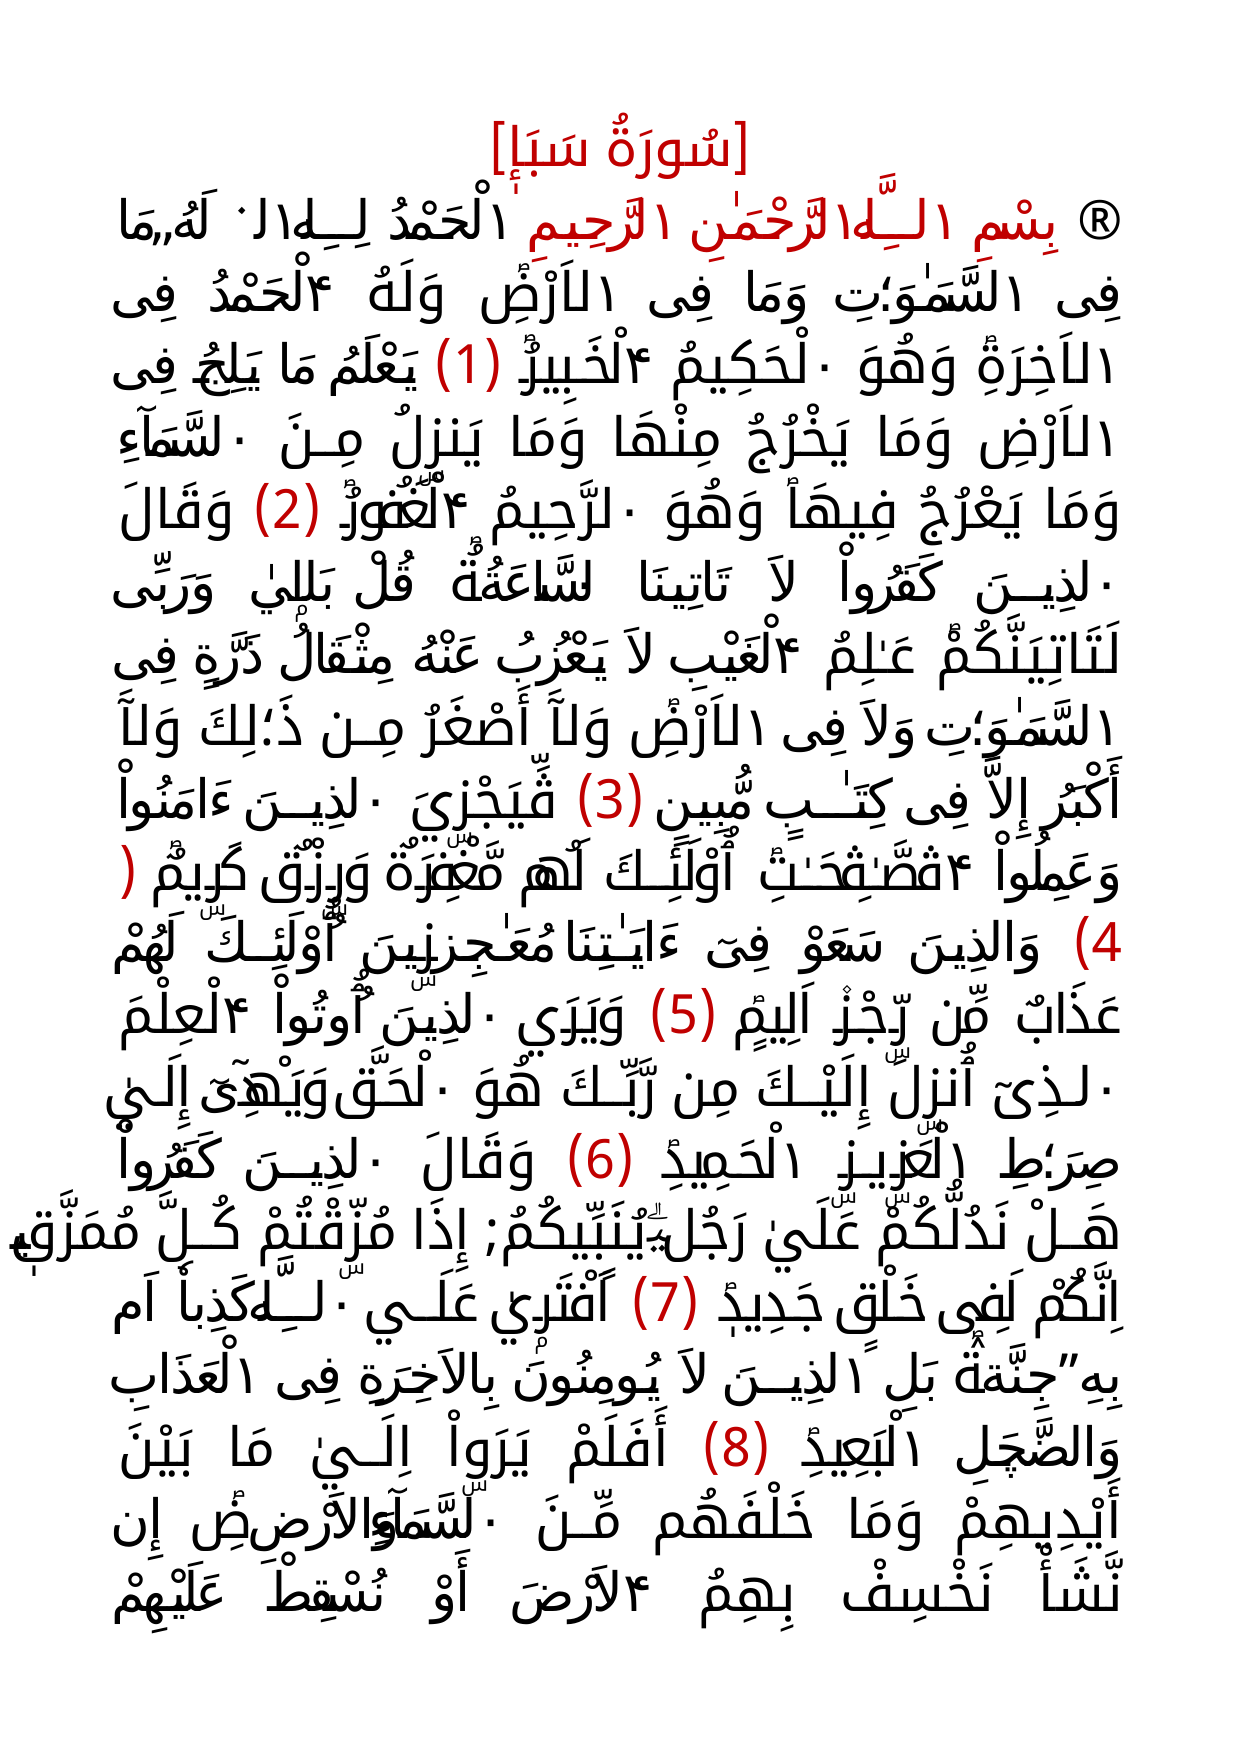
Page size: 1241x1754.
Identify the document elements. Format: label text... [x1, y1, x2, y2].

subtitle [سُورَةُ سَبَإٖ] [118, 118, 1122, 189]
text ® بِسْمِ ۱للَّهِ ۱لرَّحْمَـٰنِ ۱لرَّحِيمِ ۱لْحَمْدُ لِلهِ ۱ﻟ﮲ لَهُ„ مَا فِى ۱لسَّمَـٰوَ؛تِ وَمَا فِى ۱لاَرْضِؐ وَلَهُ ۴لْحَمْدُ فِى ۱لاَخِرَةِؐ وَهُوَ ۰لْحَكِيمُ ۴لْخَبِيرُؐ (1) يَعْلَمُ مَا يَلِجُ فِى ۱لاَرْضِ وَمَا يَخْرُجُ مِنْهَا وَمَا يَنزۣلُ مِــنَ ۰لسَّمَآءِ وَمَا يَعْرُجُ فِيهَاؐ وَهُوَ ۰لرَّحِيمُ ۴لْغَفُورُؐ (2) وَقَالَ ۰لذِيــنَ كَفَرُواْ لاَ تَاتِينَا ۰لسَّاعَةُؐ قُلْ بَلۭيٰ وَرَبِّى لَتَاتِيَنَّكُمْؐ عَـٰلِمُ ۴لْغَيْبِ لاَ يَعْزُبُ عَنْهُ مِثْقَالُ ذَرَّةٍ فِى ۱لسَّمَـٰوَ؛تِ وَلاَ فِى ۱لاَرْضِؐ وَلآَ أَصْغَرُ مِــن ذَ؛لِكَ وَلآَ أَكْبَرُ إِلاَّ فِى كِتَـٰــبٍ مُّبِينٍ (3) ڤِّيَجْزۣيَ ۰لذِيــنَ ءَامَنُواْ وَعَمِلُواْ ۴ڤصَّـٰڤِحَـٰتِؐ ٱُوْلَئِــكَ لَهُم مَّغْفِرَةٌ وَرۣزْقٌ كَرۣيمٌؐ (4) وَالذِينَ سَعَوْ فِىٓ ءَايَـٰتِنَا مُعَـٰجِزۣينَ ٱُوْلَئِــكَ لَهُمْ عَذَابٌ مِّن رّۣجْز۫ اَلِيمٍؐ (5) وَيَرَي ۰لذِينَ ٱُوتُواْ ۴لْعِلْمَ ۰ﻟـذِىٓ ٱُنزۣلَ إِلَيْــكَ مِن رَّبِّــكَ هُوَ ۰لْحَقَّ وَيَهْدِﻯٓ إِلَـيٰ صِرَ؛طِ ۱لْعَزۣيـزۣ ۱لْحَمِيدِؐ (6) وَقَالَ ۰لذِيــنَ كَفَرُواْ هَــلْ نَدُلُّكُمْ عَلَيٰ رَجُلٍ يُنَبِّيؖكُمُ; إِذَا مُزّۣقْتُمْ كُــلَّ مُمَزَّقٖ اِنَّكُمْ لَفِى خَلْقٍ جَدِيدٖؐ (7) اَفْتَرۭيٰ عَلَــي ۰للَّهِ كَذِباٗ اَم بِهِ” جِنَّةٛؐ بَلِ ۱لذِيــنَ لاَ يُومِنُونَ بِالاَخِرَةِ فِى ۱لْعَذَابِ وَالضَّچَلِ ۱لْبَعِيدِؐ (8) أَفَلَمْ يَرَوۣاْ اِلَــيٰ مَا بَيْنَ أَيْدِيهِمْ وَمَا خَلْفَهُم مِّــنَ ۰لسَّمَآءِ وَالاَرْضِؐ إِن نَّشَأْ نَخْسِفْ بِهِمُ ۴لاَرْضَ أَوْ نُسْقِطْ عَلَيْهِمْ كِسْفاً مِّــنَ ۰لسَّمَآءِؐ انَّ فِى ذَ؛لِكَ ءَلاَيَةً لِّكُلِّ عَبْدٍ مُّنِيبٍؐ (9) © وَلَقَدَ —اتَيْنَا دَاوُﹼدَ مِنَّا فَضْلًا يَـٰجِبَالُ أَوّۣبِى مَعَهُ„ وَالطَّيْرَؐ وَأَلَنَّا لَهُ ۴لْحَدِيدَ (10) أَنِ 'عْمَلْ سَـٰبِغَـٰــتٍ وَقَدِّرْ فِى ۱لسَّرْدِؐ وَاعْمَلُواْ صَـٰڤِحاٗؐ اِنِّى بِمَا تَعْمَلُونَ بَصِيرٌؐ (11) وَلِسُلَيْمَـٰنَ ۰لرّۣيحَ غُدُوُّهَا شَهْرٌ وَرَوَاحُهَا شَهْرٌؐ وَأَسَلْنَا لَهُ„ عَيْنَ ۰لْقِطْرۣؐ وَمِنَ ۰لْجِــنّۣ مَنْ يَّعْمَلُ بَيْنَ يَدَيْهِ بِإِذْنِ رَبِّهِؐ” وَمَنْ يَّزۣغْ مِنْهُمْ عَنَ اَمْرۣنَا نُذِقْهُ مِــنْ عَذَابِ ۱لسَّعِيرۣؐ (12) يَعْمَلُونَ لَهُ„ مَا يَشَآءُ مِــن مَّحَـٰرۣيبَ وَتَمَـٰثِيلَ وَجِفَانٍ كَالْجَوَابِ” وَقُدُورٍ رَّاسِيَـٰتٖؐ 'عْمَلُوٓاْ ءَالَ دَاوُﹼدَؐ شُكْراًؐ وَقَلِيلٌ مِّنْ عِبَادِيَ ۰لشَّكُورُؐ (13) فَلَمَّا قَضَيْنَا عَلَيْهِ ۱لْمَوْتَ مَا دَلَّهُمْ عَلَيٰ مَوْتِهِ“ إِلاَّ دَآبَّةُ ۴لاَرْضضضِ تَاكُلُ مِنسَاتَهُؐ, فَلَمَّا خَرَّ تَبَيَّنَتِ ۱لْجِنُّ أَن لَّوْ كَانُواْ يَعْلَمُونَ ۰لْغَيْبَ مَا لَبِثُواْ فِى ۱لْعَذَابِ ۱لْمُهِينِؐ (14) لَقَدْ كَانَ لِسَبَإٍ فِى مَسَـٰكِنِهِمُ; ءَايَةٌؐ جَنَّتَـٰــنۣ عَنْ يَّمِينٍ وَشِمَالٍؐ كُلُواْ مِن رّۣزْقِ رَبِّكُمْ وَاشْكُرُواْ لَهُؐ, بَلْدَةٌ طَيِّبَةٌ وَرَبّﹲ غَفُورٌؐ (15) فَأَعْرَضُواْ فَأَرْسَلْنَا عَلَيْهِمْ سَيْــلَ ۰لْعَرۣمِؐ وَبَدَّلْنَـٰهُم بِجَنَّتَيْهِمْ جَنَّتَيْنِ ذَوَاتَــيُ ۷كْــل۫ خَمْطٍ وَأَثْلٍ وَشَيْءٍ مِّن سِدْرٍ قَلِيــلٍؐ (16) ذَ؛لِكَ جَزَيْنَـٰهُم بِمَا كَفَرُواْؐ وَهَلْ يُجَـٰزۭيٰٓ إِلاَّ ۰لْكَفُورُؐ (17) ® وَجَعَلْنَا بَيْنَهُمْ وَبَيْنَ ۰لْقُرَي ۰لتِى بَـٰرَكْنَا فِيهَا قُريً ظَـٰهِرَةً وَقَدَّرْنَا فِيهَا ۰لسَّيْرَؐ سِيرُواْ فِيهَا لَيَالِيَ وَأَيَّاماٗ —امِنِينَؐ (18) فَقَالُواْ رَبَّنَا بَـٰعِدْ بَيْــنَ أَسْفۭارۣنَا وَظَلَمُوٓاْ أَنفُسَهُمْ فَجَعَلْنَـٰهُمُ; أَحَادِيثَ وَمَزَّقْنَـٰهُمْ كُلَّ مُمَزَّقٖؐ اِنَّ فِى ذَ؛لِــكَ ءَلاَيَـٰتٍ لِّكُــلّۣ صَبّۭارٍ شَكُورٍؐ (19) وَلَقَدْ صَدَقَ عَلَيْهِمُ; إِبْلِيــسُ ظَنَّهُ„ فَاتَّبَعُوهُ إِلاَّ فَرۣيقاً مِّنَ ۰لْمُومِنِينَؐ (20) وَمَا كَانَ لَهُ„ عَلَيْهِم مِّــن سُلْطَـٰــن۫ اِلاَّ لِنَعْلَمَ مَنْ يُّومِـنُ بِالاَخِرَةِ مِمَّنْ هُوَ مِنْهَا فِى شَكّؐ؊ وَرَبُّــكَ عَلَــيٰ كُلِّ شَيْءٖ حَفِيظٌؐ (21) قُــلُ ۶دْعُواْ ۴لذِينَ زَعَمْتُم مِّن دُونِ ۱للَّهِؐ لاَ يَمْلِكُونَ مِثْقَالَ ذَرَّةٍ فِى ۱لسَّمَـٰوَ؛تِ وَلاَ فِى ۱لاَرْضِؐ وَمَا لَهُمْ فِيهِمَا مِن شِرْكككٍؐ وَمَا لَهُ„ مِنْهُم مِّــن ظَهِيرٍؐ (22) وَلاَ تَنفَعُ ۴لشَّفَـٰعَةُ عِندَهُ; إِلاَّ لِمَنَ اَذِنَ لَهُؐ, حَتَّيٰٓ إِذَا فُزّۣعَ عَــن قُلُوبِهِمْ قَالُواْ مَاذَا قَالَ رَبُّكُمْ قَالُواْ ۴لْحَقَّؐ وَهُوَ ۰لْعَلِيُّ ۴لْكَبِيرُؐ (23) ¤ قُلْ مَنْ يَّرْزُقُكُم مِّــنَ ۰لسَّمَـٰوَ؛تِ وَالاَرْضِ قُلِ ۱للَّهُؐ وَإِنَّآ أَوۣ اِيَّاكُمْ لَعَلَــيٰ هُديٗ اَوْ فِى ضَچَلٍ مُّبِينٍؐ (24) قُل لاَّ تُسْـَٔلُونَ عَمَّآ أَجْرَمْنَا وَلاَ نُسْـَٔــلُ عَمَّا تَعْمَلُونَؐ (25) قُلْ يَجْمَعُ بَيْنَنَا رَبُّنَا ثُمَّ يَفْتَحُ بَيْنَنَا بِالْحَقﱢّؐ وَهُوَ ۰لْفَتَّاحُ ۴لْعَلِيمُؐ (26) قُلَ اَرُونِــيَ ۰لذِيــنَ أَلْحَقْتُم بِهِ” شُرَكَآءَ كَلؐاَّ بَلْ هُوَ ۰للَّهُ ۴لْعَزۣيزُ ۴لْحَكِيمُؐ (27) وَمَآ أَرْسَلْنَـٰــكَ إِلاَّ كَآفَّةً لِّلنَّاسِ بَشِيراً وَنَذِيراًؐ وَچَكِــنَّ أَكْثَرَ ۰لنَّاسسسِ لاَ يَعْلَمُونَؐ (28) وَيَقُولُونَ مَتۭيٰ هَـٰذَا ۰لْوَعْدُ إِن كُنتُمْ صَـٰدِقِينَؐ (29) قُــل لَّكُم مِّيعَادُ يَوْمٍ لاَّ تَسْتَـٰخِرُونَ عَنْهُ سَاعَةً وَلاَ تَسْتَقْدِمُونَؐ (30) وَقَالَ ۰لذِينَ كَفَرُواْ لَن نُّومِنَ بِهَـٰذَا ۰لْقُرْءَانِ وَلاَ بِاﻟ﮲ بَيْنَ يَدَيْهِؐ وَلَوْ تَرۭيٰٓ إِذِ ۱لظَّـٰلِمُونَ مَوْقُوفُونَ عِندَ رَبِّهِمْ يَرْجِعُ بَعْضُهُمُ; إِلَيٰ بَعْـضٖ ۱لْقَوْلَؐ يَقُولُ ۴لذِيــنَ ۸سْتُضْعِفُواْ لِلذِينَ "سْتَكْبَرُواْ لَوْلآَ أَنتُمْ لَكُنَّا مُومِنِينَؐ (31) قَالَ ۰لذِيـنَ "سْتَكْبَرُواْ لِلذِينَ ۸سْتُضْعِفُوٓاْ أَنَحْــنُ صَدَدْنَـٰكُمْ عَـنِ ۱لْهُدۭيٰ بَعْدَ إِذْ جَآءَكُم بَــلْ كُنتُم مُّجْرۣمِينَؐ (32) وَقَالَ ۰لذِيــنَ ۸سْتُضْعِفُواْ لِلذِيـنَ "سْتَكْبَرُواْ بَــلْ مَكْرُ ۴ليْلِ وَالنَّهۭارۣ إِذْ تَامُرُونَنَآ أَن نَّكْفُرَ بِاللَّهِ وَنَجْعَلَ لَهُ; أَندَاداًؐ وَأَسَرُّواْ ۴لنَّدَامَةَ لَمَّا رَأَوُاْ ۴لْعَذَابَؐ وَجَعَلْنَا ۰لاَغْچَلَ فِىٓ أَعْنَاقِ ۱لذِيــنَ كَفَرُواْؐ هَلْ يُجْزَوْنَ إِلاَّ مَا كَانُواْ يَعْمَلُونَؐ (33) وَمَآ أَرْسَلْنَا فِى قَرْيَةٍ مِّن نَّذِير۫ اِلاَّ قَالَ مُتْرَفُوهَآ إِنَّا بِمَآ ٱُرْسِلْتُم بِهِ” كَـٰفِرُونَؐ (34) وَقَالُواْ نَحْــنُ أَكْثَرُ أَمْوَ؛لًا وَأَوْچَداً وَمَا نَحْـنُ بِمُعَذَّبِينَؐ (35) قُلِ اِنَّ رَبِّى يَبْسُطُ ۴لرّۣزْقَ لِمَنْ يَّشَآءُ وَيَقْدِرُؐ وَچَكِــنَّ أَكْثَرَ ۰لنَّاسِ لاَ يَعْلَمُونَؐ (36) ® وَمَآ أَمْوَ؛لُكُمْ وَلآَ أَوْچَدُكُم بِالتِى تُقَرّۣبُكُمْ عِندَنَا زُلْفۭيٰٓ إِلاَّ مَــنَ —امَنَ وَعَمِــلَ صَـٰڤِحاً فَٱُوْلَئِــكَ لَهُمْ جَزَآءُ ۴لضِّعْفِ بِمَا عَمِلُواْ وَهُمْ فِى ۱لْغُرُفَـٰتِ ءَامِنُونَؐ (37) وَالذِينَ يَسْعَوْنَ فِىٓ ءَايَـٰتِنَا مُعَـٰجِزۣينَ ٱُوْلَئِــكَ فِى ۱لْعَذَابِ مُحْضَرُونَؐ (38) قُلِ اِنَّ رَبِّى يَبْسُطُ ۴لرّۣزْقَ لِمَنْ يَّشَآءُ مِنْ عِبَادِهِ” وَيَقْدِرُ لَهُؐ, وَمَآ أَنفَقْتُم مِّــن شَيْءٍ فَهُوَ يُخْلِفُهُؐ, وَهُوَ خَيْرُ ۴لرَّ؛زۣقِينَؐ (39) وَيَوْمَ نَحْشُرُهُمْ جَمِيعاً ثُمَّ نَقُولُ لِلْمَلَئِكَةِ أَهَـٰٓؤُلآَءِ ايَّاكُمْ كَانُواْ يَعْبُدُونَؐ (40) قَالُواْ سُبْحَـٰنَــكَ أَنتَ وَلِيُّنَا مِن دُونِهِمؐ بَــلْ كَانُواْ يَعْبُدُونَ ۰لْجِــنَّؐ أَكْثَرُهُم بِهِم مُّومِنُونَؐ (41) فَالْيَوْمَ لاَ يَمْلِــكُ بَعْضُكُمْ لِبَعْضٍ نَّفْعاً وَلاَ ضَرّاً وَنَقُولُ لِلذِيــنَ ظَلَمُواْ ذُوقُواْ عَذَابَ ۰لنّۭارۣ ۱لتِى كُنتُم بِهَا تُكَذِّبُونَؐ (42) وَإِذَا تُتْلۭــيٰ عَلَيْهِمُ; ءَايَـٰتُنَا بَيِّنَـٰتٍ قَالُواْ مَا هَـٰذَآ إِلاَّ رَجُلٌ يُرۣيدُ أَنْ يَّصُدَّكُمْ عَمَّا كَانننَ يَعْبُدُ ءَابَآؤُكُمْ وَقَالُواْ مَا هَـٰذَآ إِلٓاَّ إِفْــكٌ مُّفْتَريًؐ وَقَالَ ۰لذِينَ كَفَرُواْ ڤِڤْحَــقّۣ لَمَّا جَآءَهُمُ; إِنْ هَـٰذَآ إِلاَّ سِحْـرٌ مُّبِينٌؐ (43) وَمَآ ءَاتَيْنَـٰهُم مِّــن كُتُــبٍ يَدْرُسُونَهَاؐ وَمَآ أَرْسَلْنَآ إِلَيْهِمْ قَبْلَــكَ مِن نَّذِيرٍؐ (44) وَكَذَّبَ ۰لذِينَ مِن قَبْلِهِمْ وَمَا بَلَغُواْ مِعْشَارَ مَآ ءَاتَيْنَـٰهُمْؐ فَكَذَّبُواْ رُسُلِىؐ فَكَيْفَ كَانَ نَكِيرۣؐ” (45) © قُلِ اِنَّمَآ أَعِظُكُم بِوَ؛حِدَةٖؐ اَن تَقُومُواْ لِلهِ مَثْنۭيٰ وَفُرَ؛دۭيٰ ثُمَّ تَتَفَكَّرُواْؐ مَا بِصَـٰحِبِكُم مِّن جِنَّةٖؐ اِنْ هُوَ إِلاَّ نَذِيرٌ لَّكُم بَيْـنَ ¢ عَذَابٍ شَدِيدٍؐ (46) قُــلْ مَا سَأَلْتُكُم مِّنَ اَجْرٍ فَهُوَ لَكُمُؐ; إِنَ اَجْرۣيَ إِلاَّ عَلَــي ۰للَّهِؐ وَهُوَ عَلَيٰ كُــلّۣ شَيْءٍ شَهِيدٌؐ (47) قُـلِ اِنَّ رَبِّى يَقْذِفُ بِالْحَقﱢّؐ عَچَّمُ ۴لْغُيُوبِؐ (48) قُـلْ جَآءَ ۰لْحَقُّ وَمَا يُبْدِىُٔ ۴لْبَـٰطِلُ وَمَا يُعِيدُؐ (49) قُلِ اِن ضَلَلْتُ فَإِنَّمَآ أَضِــلُّ عَلَيٰ نَفْسِى وَإِنِ 'هْتَدَيْــتُ فَبِمَا يُوحِىٓ إِلَيَّ رَبِّيَؐ إِنَّهُ„ سَمِيعٌ قَرۣيبٌؐ (50) وَلَوْ تَرۭيٰٓ إِذْ فَزۣعُواْ فَلاَ فَوْتَ وَٱُخِذُواْ مِــن مَّكَانٍ قَرۣيــبٍؐ (51) وَقَالُوٓاْ ءَامَنَّا بِهِؐ” وَأَنّۭــيٰ لَهُمُ ۴لتَّنَاوُشُ مِن مَّكَانٙ بَعِيدٍ (52) وَقَدْ كَفَرُواْ بِهِ” مِن قَبْلُؐ وَيَقْذِفُونَ بِالْغَيْبِ مِــن مَّكَانٙ بَعِيدٍؐ (53) وَحِيلَ بَيْنَهُمْ وَبَيْــنَ مَا يَشْتَهُونَ كَمَا فُعِلَ بِأَشْيَاعِهِم مِّن قَبْلُ إِنَّهُمْ كَانُواْ فِى شَكٍّ مُّرۣيبٖ (54) [118, 189, 1122, 1633]
